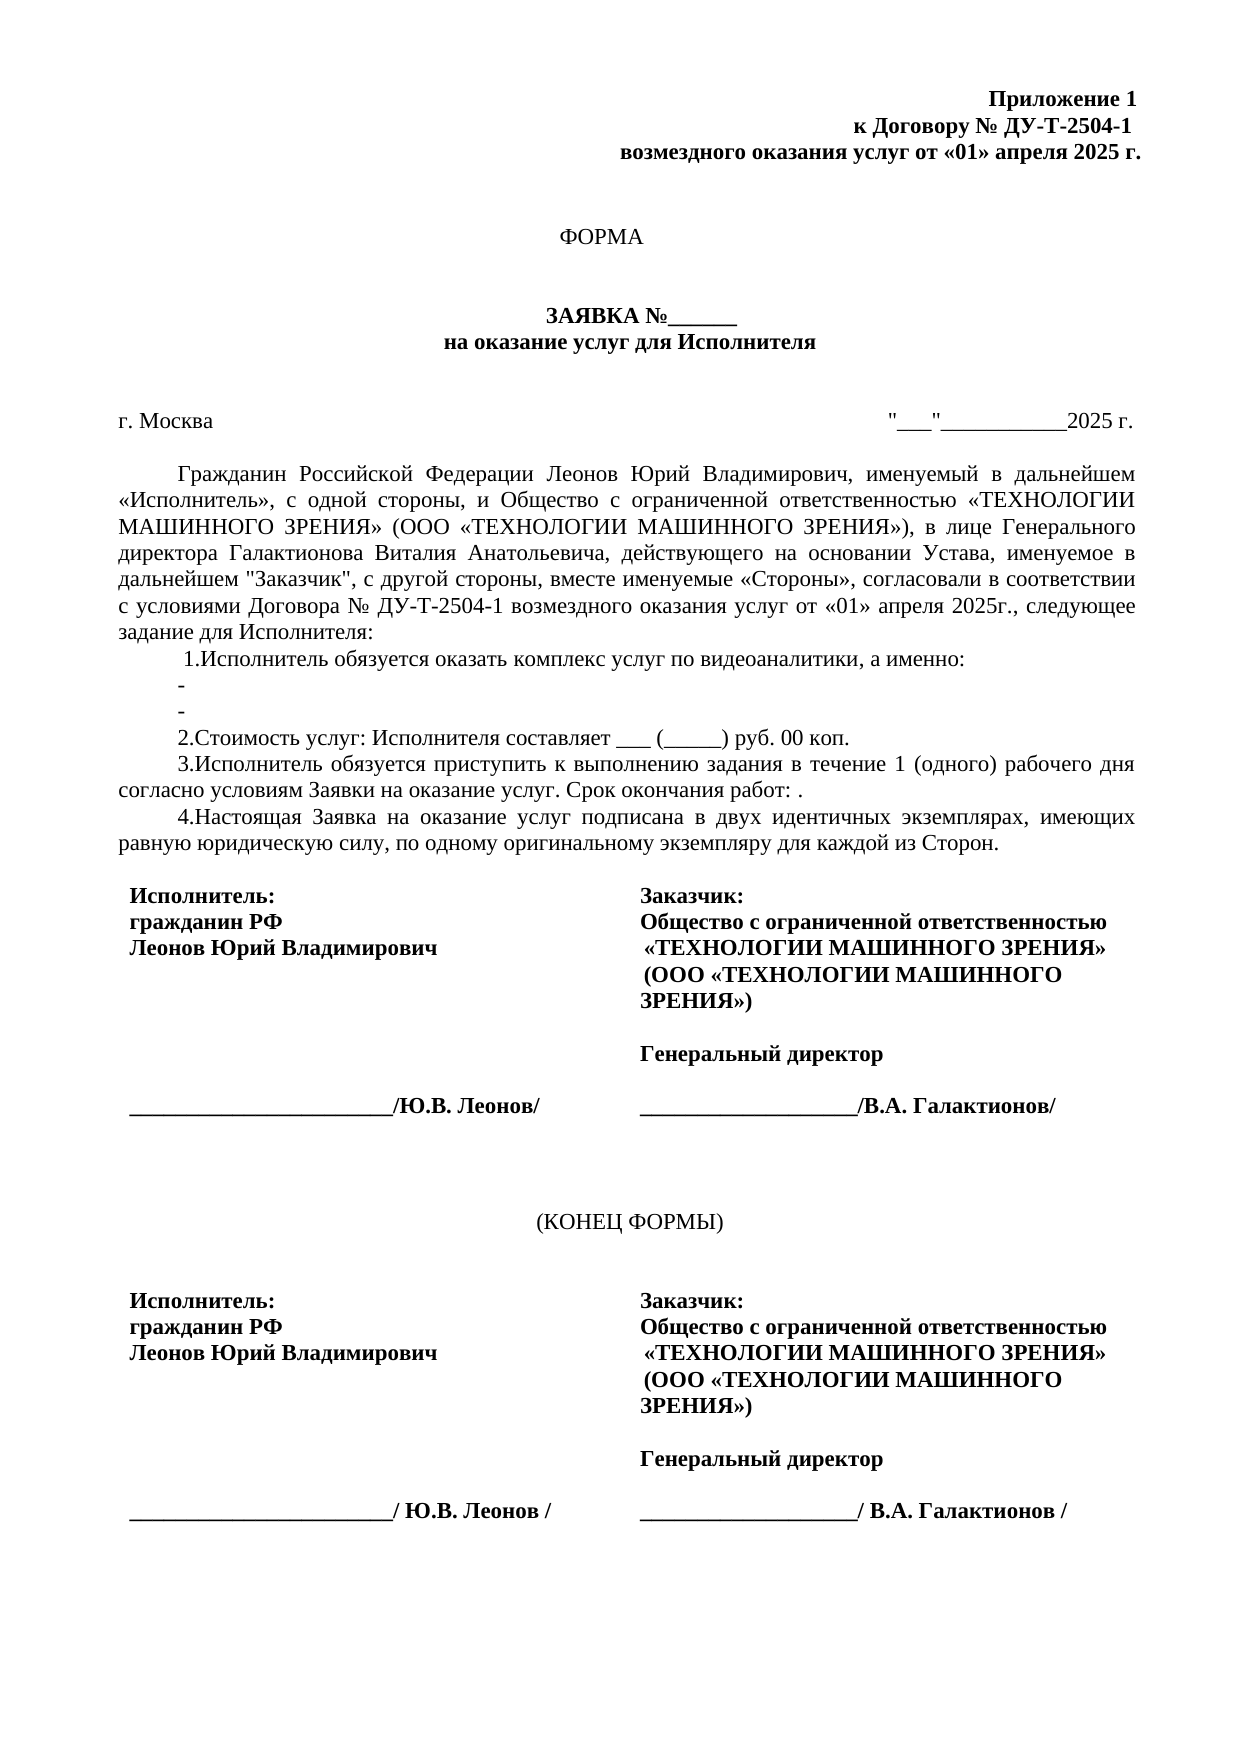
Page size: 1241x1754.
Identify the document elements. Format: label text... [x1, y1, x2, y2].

text ЗАЯВКА №______ [118, 302, 1141, 328]
text 3.Исполнитель обязуется приступить к выполнению задания в течение 1 (одного) рабочего дня согласно условиям Заявки на оказание услуг. Срок окончания работ: "____" ______ 202__ года. [118, 750, 1137, 803]
text к Договору № ДУ-Т-2504-1 [118, 112, 1137, 138]
table_cell Генеральный директор ___________________/ В.А. Галактионов / [629, 1445, 1139, 1607]
table_cell Генеральный директор ___________________/В.А. Галактионов/ [629, 1040, 1139, 1181]
text - [118, 671, 1137, 697]
table_cell Общество с ограниченной ответственностью «ТЕХНОЛОГИИ МАШИННОГО ЗРЕНИЯ» (ООО «ТЕХНОЛОГИИ МАШИННОГО ЗРЕНИЯ») [629, 1313, 1139, 1445]
text ФОРМА [118, 223, 1141, 249]
text 2.Стоимость услуг: Исполнителя составляет ___ (_____) руб. 00 коп. [118, 724, 1137, 750]
table_header Заказчик: [629, 882, 1139, 908]
text 4.Настоящая Заявка на оказание услуг подписана в двух идентичных экземплярах, имеющих равную юридическую силу, по одному оригинальному экземпляру для каждой из Сторон. [118, 803, 1137, 855]
text 1.Исполнитель обязуется оказать комплекс услуг по видеоаналитики, а именно: [118, 644, 1137, 671]
table_header Исполнитель: [118, 1287, 628, 1313]
table_header Исполнитель: [118, 882, 628, 908]
text г. Москва "___"___________2025 г. [118, 407, 1141, 434]
text на оказание услуг для Исполнителя [118, 328, 1141, 355]
text Приложение 1 [118, 86, 1137, 112]
text возмездного оказания услуг от «01» апреля 2025 г. [118, 138, 1141, 164]
table_cell гражданин РФ Леонов Юрий Владимирович [118, 908, 628, 1040]
text Гражданин Российской Федерации Леонов Юрий Владимирович, именуемый в дальнейшем «Исполнитель», с одной стороны, и Общество с ограниченной ответственностью «ТЕХНОЛОГИИ МАШИННОГО ЗРЕНИЯ» (ООО «ТЕХНОЛОГИИ МАШИННОГО ЗРЕНИЯ»), в лице Генерального директора Галактионова Виталия Анатольевича, действующего на основании Устава, именуемое в дальнейшем "Заказчик", с другой стороны, вместе именуемые «Стороны», согласовали в соответствии с условиями Договора № ДУ-Т-2504-1 возмездного оказания услуг от «01» апреля 2025г., следующее задание для Исполнителя: [118, 460, 1137, 644]
text (КОНЕЦ ФОРМЫ) [118, 1208, 1141, 1234]
table_cell _______________________/Ю.В. Леонов/ [118, 1040, 628, 1181]
table_cell _______________________/ Ю.В. Леонов / [118, 1445, 628, 1607]
table_cell гражданин РФ Леонов Юрий Владимирович [118, 1313, 628, 1445]
table_cell Общество с ограниченной ответственностью «ТЕХНОЛОГИИ МАШИННОГО ЗРЕНИЯ» (ООО «ТЕХНОЛОГИИ МАШИННОГО ЗРЕНИЯ») [629, 908, 1139, 1040]
text - [118, 697, 1137, 724]
table_header Заказчик: [629, 1287, 1139, 1313]
